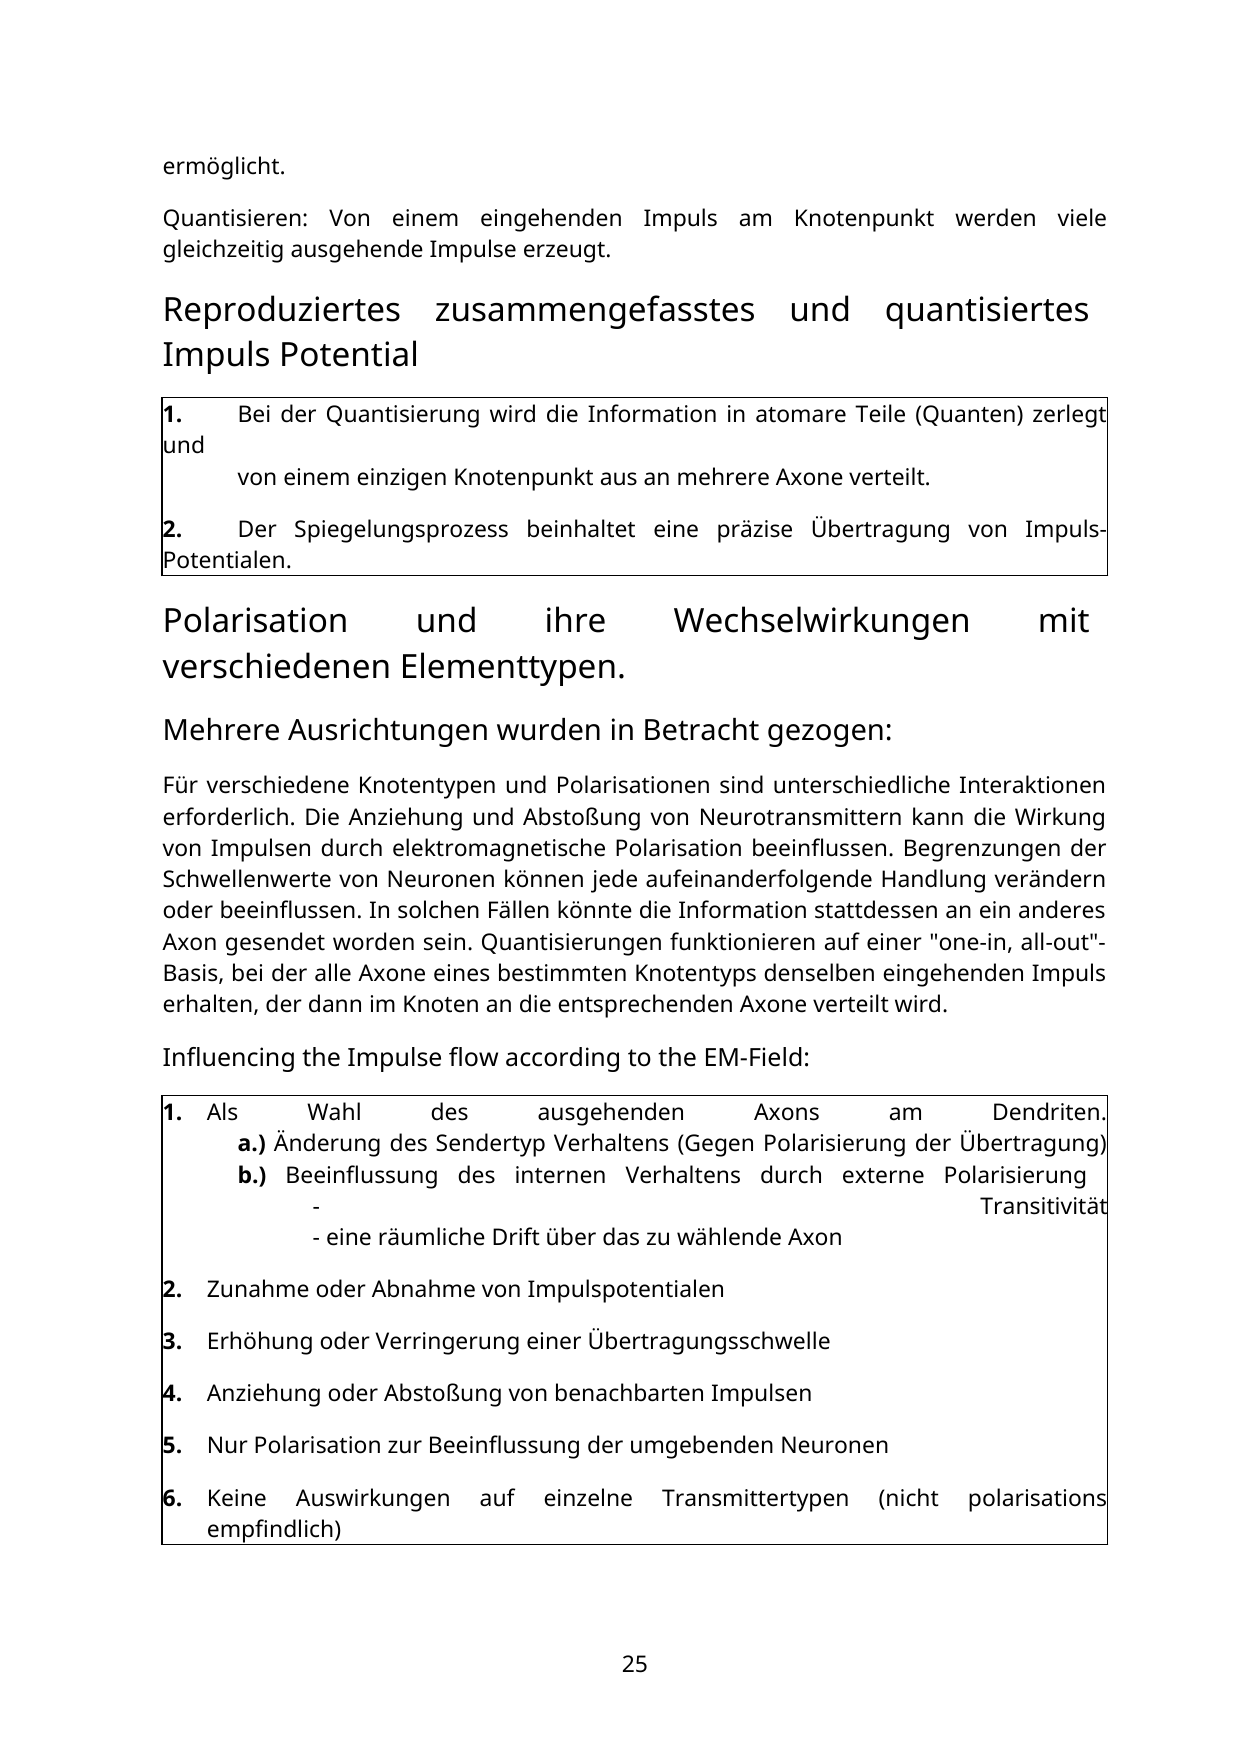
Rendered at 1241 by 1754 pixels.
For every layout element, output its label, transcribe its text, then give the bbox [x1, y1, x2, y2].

list Erhöhung oder Verringerung einer Übertragungsschwelle [163, 1324, 1107, 1356]
list Bei der Quantisierung wird die Information in atomare Teile (Quanten) zerlegt und von einem einzigen Knotenpunkt aus an mehrere Axone verteilt. [163, 398, 1107, 492]
list Als Wahl des ausgehenden Axons am Dendriten. a.) Änderung des Sendertyp Verhaltens (Gegen Polarisierung der Übertragung) b.) Beeinflussung des internen Verhaltens durch externe Polarisierung - Transitivität - eine räumliche Drift über das zu wählende Axon [163, 1096, 1107, 1252]
list Zunahme oder Abnahme von Impulspotentialen [163, 1272, 1107, 1304]
subtitle Influencing the Impulse flow according to the EM-Field: [162, 1040, 1107, 1074]
list Keine Auswirkungen auf einzelne Transmittertypen (nicht polarisations empfindlich) [163, 1480, 1107, 1544]
text ermöglicht. [162, 150, 1107, 181]
list Anziehung oder Abstoßung von benachbarten Impulsen [163, 1376, 1107, 1408]
subtitle Polarisation und ihre Wechselwirkungen mit verschiedenen Elementtypen. [162, 597, 1090, 688]
list Der Spiegelungsprozess beinhaltet eine präzise Übertragung von Impuls-Potentialen. [163, 512, 1107, 575]
list Nur Polarisation zur Beeinflussung der umgebenden Neuronen [163, 1428, 1107, 1461]
subtitle Mehrere Ausrichtungen wurden in Betracht gezogen: [162, 709, 1090, 748]
text Für verschiedene Knotentypen und Polarisationen sind unterschiedliche Interaktionen erforderlich. Die Anziehung und Abstoßung von Neurotransmittern kann die Wirkung von Impulsen durch elektromagnetische Polarisation beeinflussen. Begrenzungen der Schwellenwerte von Neuronen können jede aufeinanderfolgende Handlung verändern oder beeinflussen. In solchen Fällen könnte die Information stattdessen an ein anderes Axon gesendet worden sein. Quantisierungen funktionieren auf einer "one-in, all-out"-Basis, bei der alle Axone eines bestimmten Knotentyps denselben eingehenden Impuls erhalten, der dann im Knoten an die entsprechenden Axone verteilt wird. [162, 769, 1107, 1019]
subtitle Reproduziertes zusammengefasstes und quantisiertes Impuls Potential [162, 285, 1090, 376]
text Quantisieren: Von einem eingehenden Impuls am Knotenpunkt werden viele gleichzeitig ausgehende Impulse erzeugt. [162, 202, 1107, 264]
